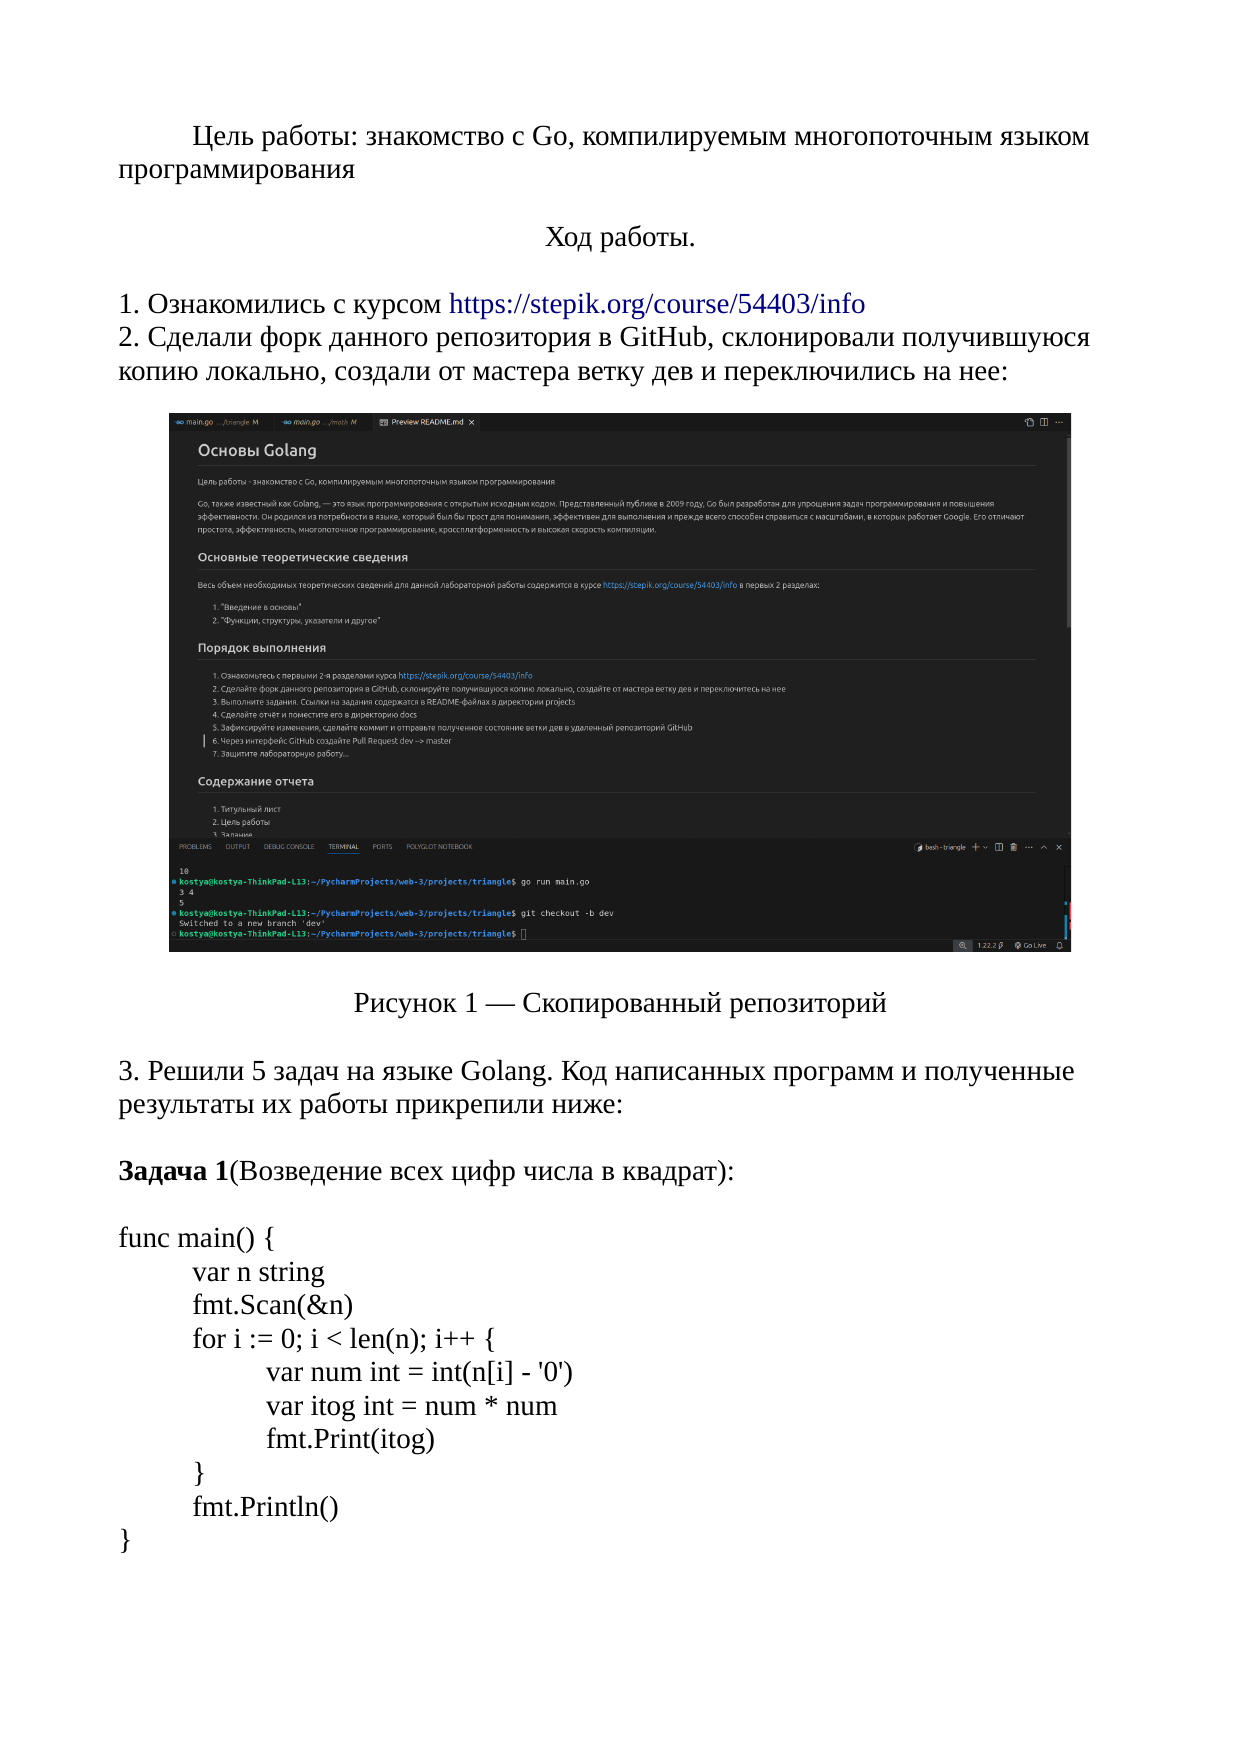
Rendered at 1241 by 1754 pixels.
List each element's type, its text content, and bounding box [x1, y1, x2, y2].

text var itog int = num * num [118, 1388, 1122, 1422]
text Цель работы: знакомство с Go, компилируемым многопоточным языком программирования [118, 118, 1122, 185]
text for i := 0; i < len(n); i++ { [118, 1321, 1122, 1354]
text Задача 1(Возведение всех цифр числа в квадрат): [118, 1153, 1122, 1187]
text } [118, 1455, 1122, 1489]
text func main() { [118, 1220, 1122, 1254]
text Рисунок 1 — Скопированный репозиторий [118, 986, 1122, 1019]
text var num int = int(n[i] - '0') [118, 1354, 1122, 1388]
text 2. Сделали форк данного репозитория в GitHub, склонировали получившуюся копию локально, создали от мастера ветку дев и переключились на нее: [118, 319, 1122, 386]
text fmt.Println() [118, 1489, 1122, 1522]
picture [169, 413, 1072, 952]
text fmt.Scan(&n) [118, 1287, 1122, 1321]
text 3. Решили 5 задач на языке Golang. Код написанных программ и полученные результаты их работы прикрепили ниже: [118, 1053, 1122, 1120]
text fmt.Print(itog) [118, 1422, 1122, 1455]
text Ход работы. [118, 219, 1122, 252]
text 1. Ознакомились с курсом https://stepik.org/course/54403/info [118, 286, 1122, 319]
text } [118, 1522, 1122, 1556]
text var n string [118, 1254, 1122, 1287]
